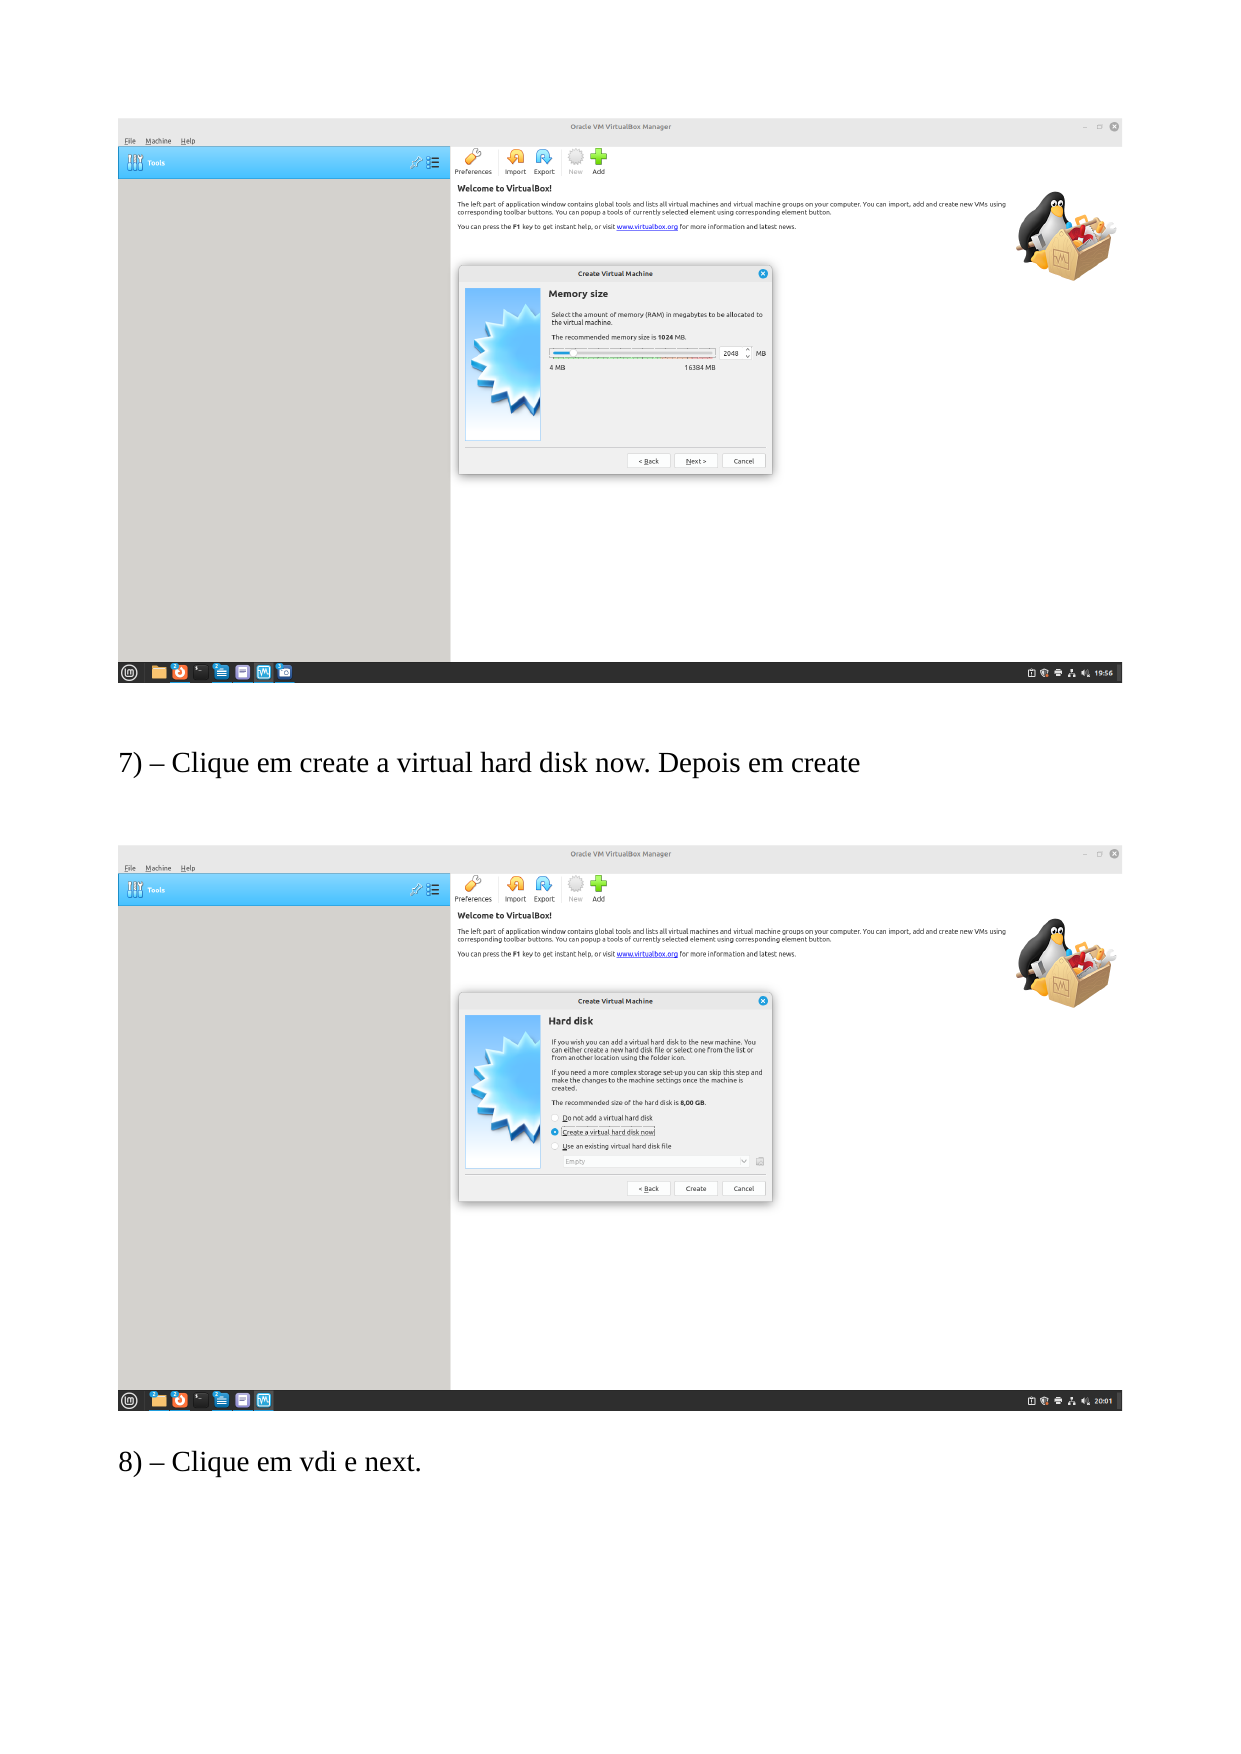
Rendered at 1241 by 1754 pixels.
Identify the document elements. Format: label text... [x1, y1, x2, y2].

text 8) – Clique em vdi e next. [118, 1444, 1122, 1477]
text 7) – Clique em create a virtual hard disk now. Depois em create [118, 745, 1122, 779]
